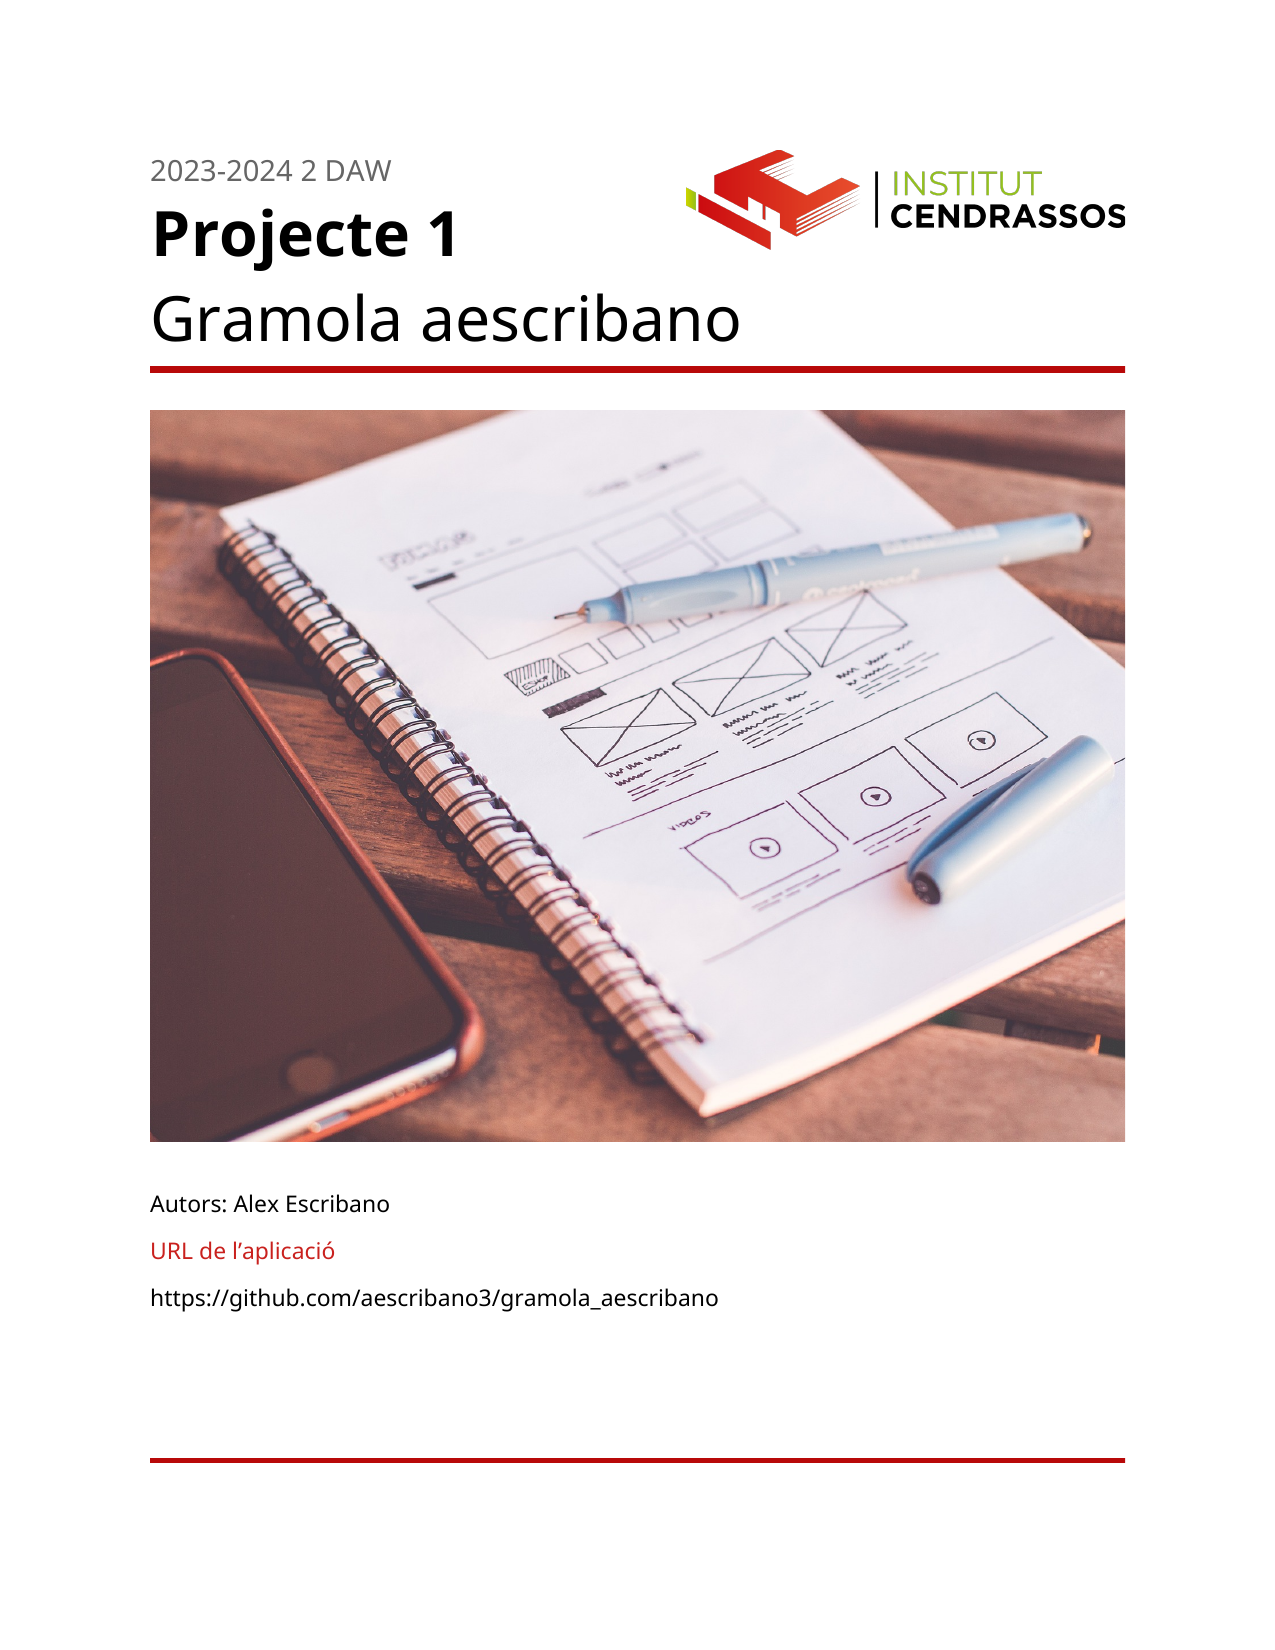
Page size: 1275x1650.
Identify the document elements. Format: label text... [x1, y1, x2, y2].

text 2023-2024 2 DAW [150, 150, 1125, 190]
title Projecte 1 [150, 190, 1125, 275]
subtitle Gramola aescribano [150, 275, 1125, 360]
picture [150, 366, 1125, 373]
picture [150, 410, 1125, 1142]
text URL de l’aplicació [150, 1235, 1125, 1266]
text https://github.com/aescribano3/gramola_aescribano [150, 1282, 1125, 1313]
picture [150, 1458, 1125, 1463]
text Autors: Alex Escribano [150, 1188, 1125, 1219]
